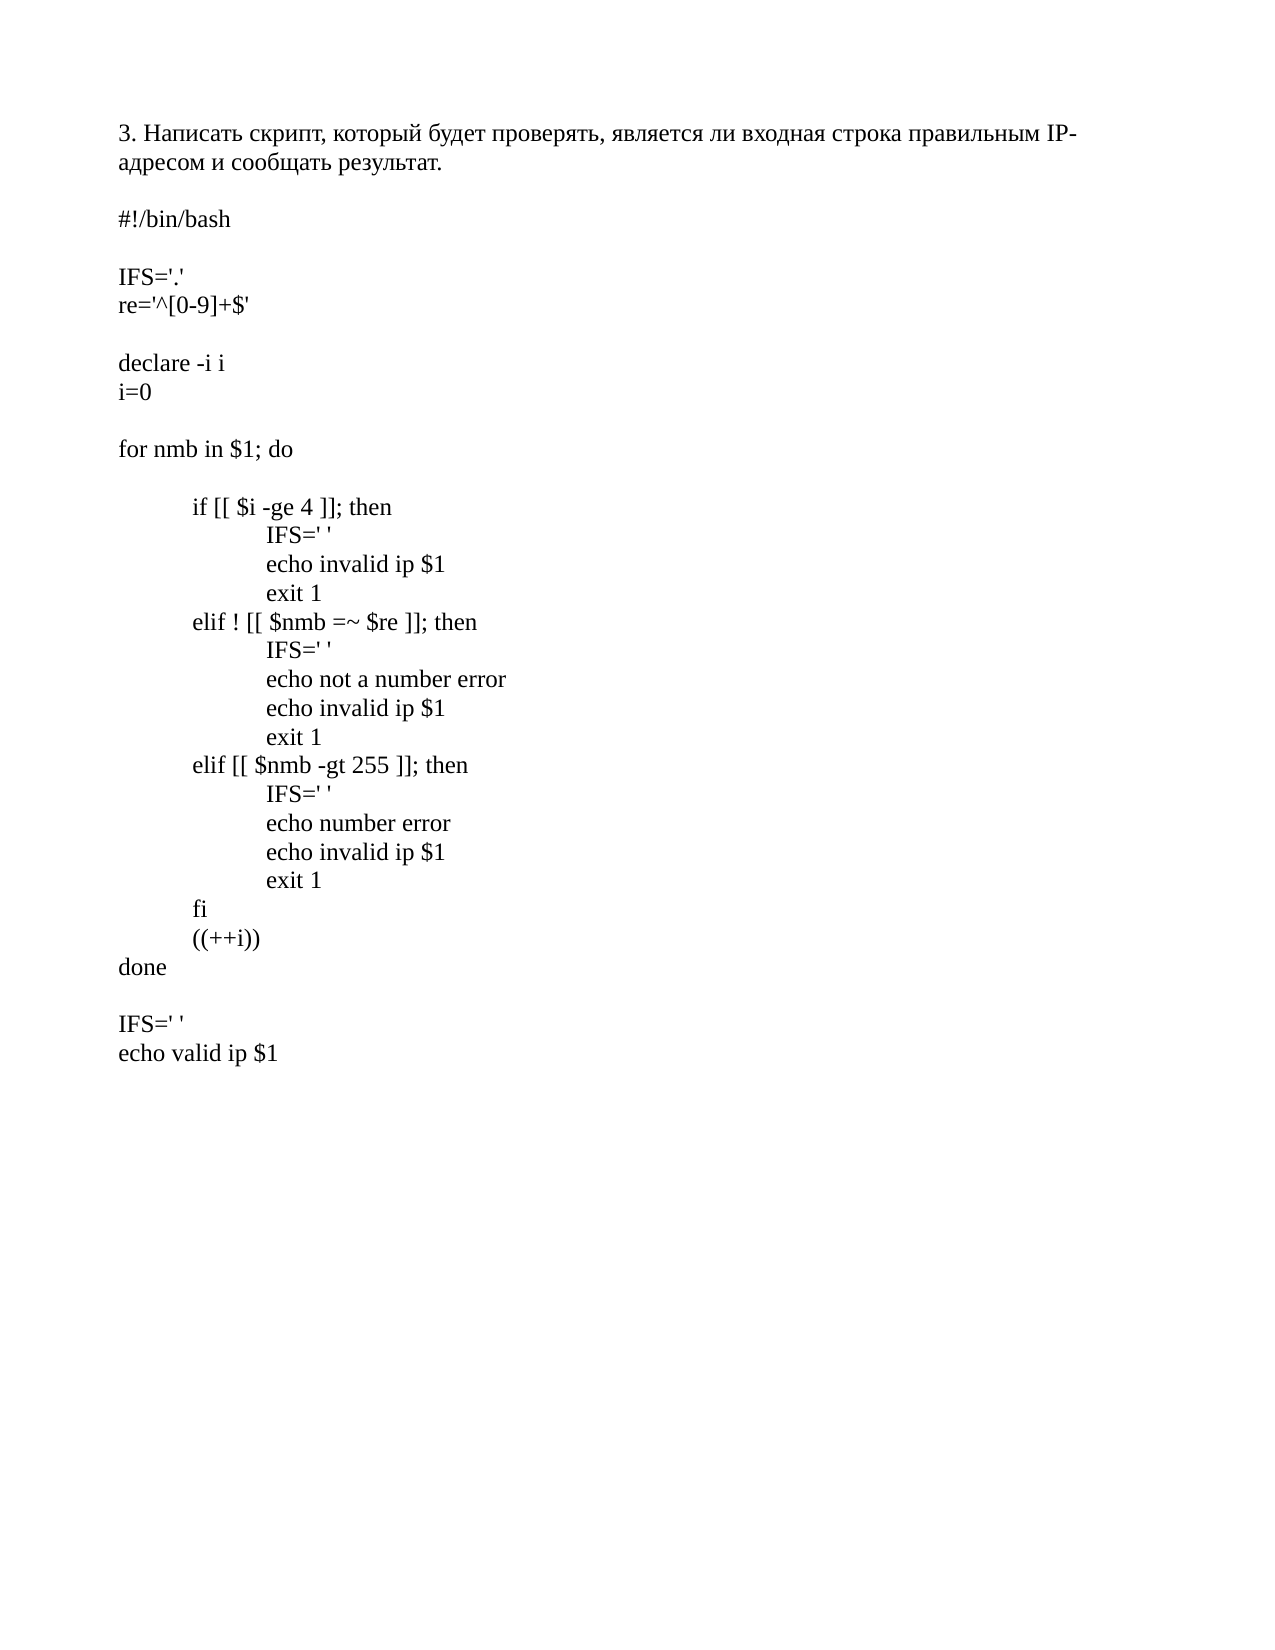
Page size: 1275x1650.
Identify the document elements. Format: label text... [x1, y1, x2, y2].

text exit 1 [118, 866, 1157, 894]
text #!/bin/bash [118, 204, 1157, 233]
text echo invalid ip $1 [118, 549, 1157, 578]
text echo number error [118, 808, 1157, 837]
text declare -i i [118, 348, 1157, 377]
text exit 1 [118, 722, 1157, 751]
text echo not a number error [118, 664, 1157, 693]
text i=0 [118, 377, 1157, 406]
text IFS='.' [118, 262, 1157, 291]
text IFS=' ' [118, 636, 1157, 664]
text re='^[0-9]+$' [118, 291, 1157, 319]
text done [118, 952, 1157, 981]
text ((++i)) [118, 923, 1157, 952]
text 3. Написать скрипт, который будет проверять, является ли входная строка правильным IP-адресом и сообщать результат. [118, 118, 1157, 176]
text for nmb in $1; do [118, 434, 1157, 463]
text IFS=' ' [118, 521, 1157, 549]
text IFS=' ' [118, 1009, 1157, 1038]
text elif [[ $nmb -gt 255 ]]; then [118, 751, 1157, 779]
text echo valid ip $1 [118, 1038, 1157, 1067]
text echo invalid ip $1 [118, 837, 1157, 866]
text elif ! [[ $nmb =~ $re ]]; then [118, 607, 1157, 636]
text echo invalid ip $1 [118, 693, 1157, 722]
text IFS=' ' [118, 779, 1157, 808]
text if [[ $i -ge 4 ]]; then [118, 492, 1157, 521]
text fi [118, 894, 1157, 923]
text exit 1 [118, 578, 1157, 607]
